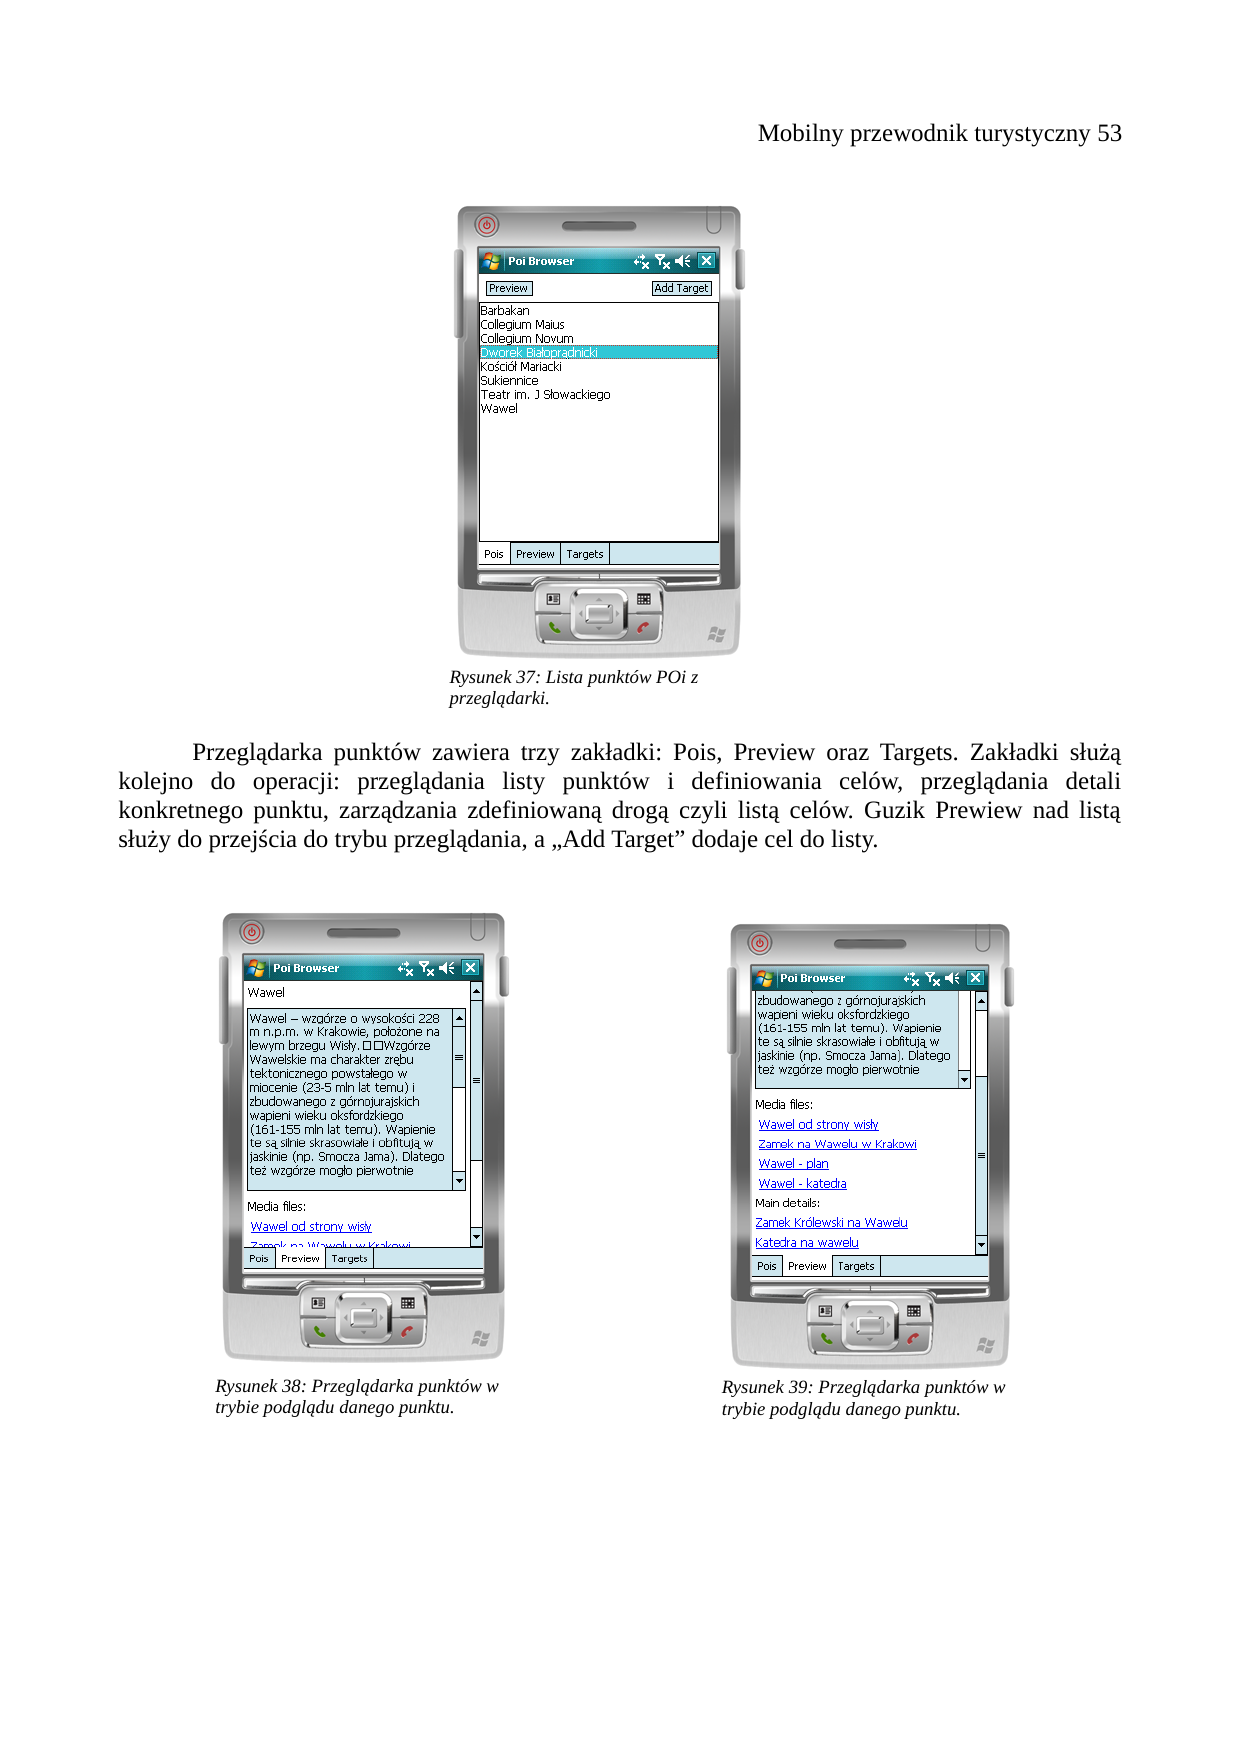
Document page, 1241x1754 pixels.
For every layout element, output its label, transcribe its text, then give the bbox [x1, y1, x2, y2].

table_header [620, 881, 1122, 903]
table_header [118, 1375, 620, 1456]
table_header [620, 904, 1122, 1456]
table_header [118, 881, 620, 1374]
text Przeglądarka punktów zawiera trzy zakładki: Pois, Preview oraz Targets. Zakładki służą kolejno do operacji: przeglądania listy punktów i definiowania celów, przeglądania detali konkretnego punktu, zarządzania zdefiniowaną drogą czyli listą celów. Guzik Prewiew nad listą służy do przejścia do trybu przeglądania, a „Add Target” dodaje cel do listy. [118, 737, 1122, 852]
picture [721, 916, 1018, 1376]
picture [215, 906, 516, 1375]
text Rysunek 37: Lista punktów POi z przeglądarki. [449, 666, 747, 709]
picture [449, 201, 748, 666]
